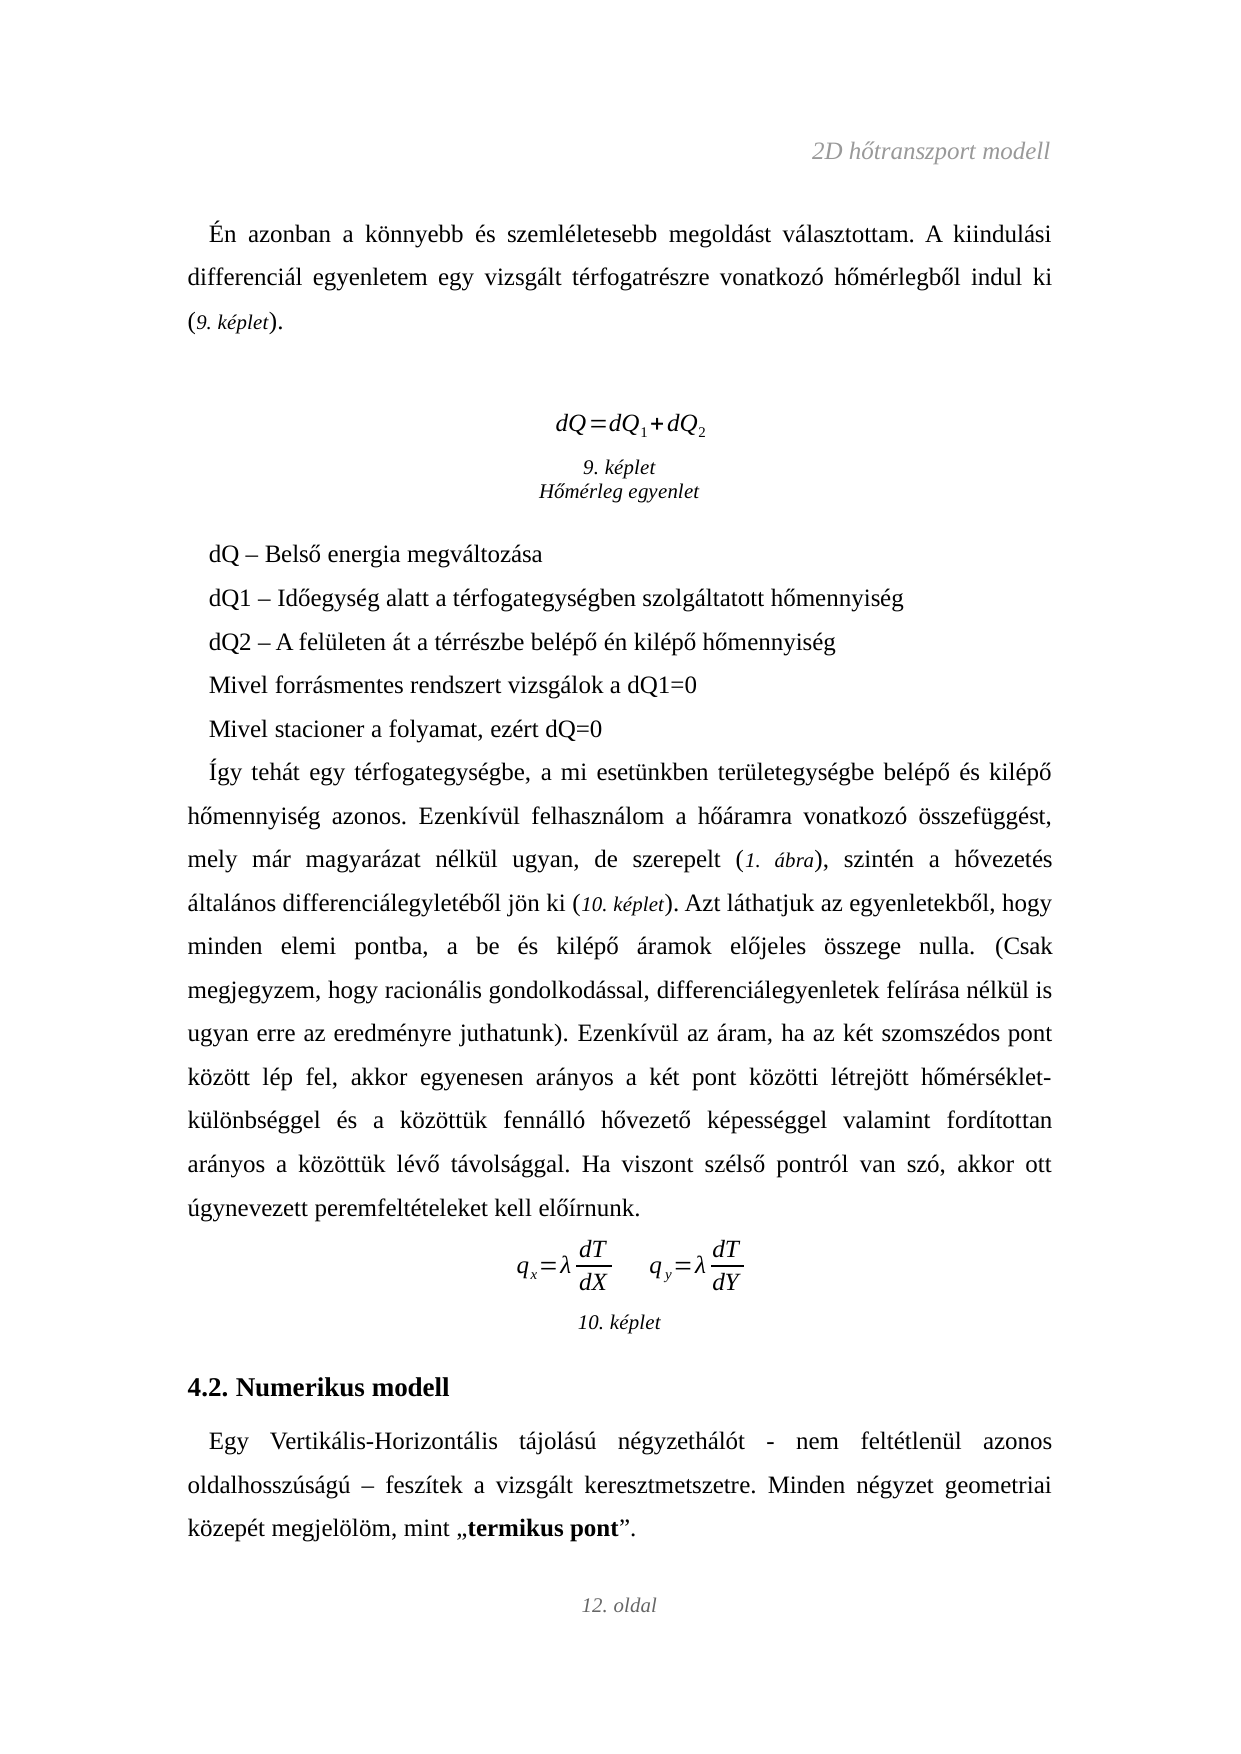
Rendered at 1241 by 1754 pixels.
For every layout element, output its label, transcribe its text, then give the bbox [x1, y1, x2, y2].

text Egy Vertikális-Horizontális tájolású négyzethálót - nem feltétlenül azonos oldalhosszúságú – feszítek a vizsgált keresztmetszetre. Minden négyzet geometriai közepét megjelölöm, mint „termikus pont”. [187, 1426, 1053, 1542]
text Én azonban a könnyebb és szemléletesebb megoldást választottam. A kiindulási differenciál egyenletem egy vizsgált térfogatrészre vonatkozó hőmérlegből indul ki (9. képlet). [187, 218, 1053, 335]
subtitle Numerikus modell [187, 1371, 1053, 1402]
text Mivel forrásmentes rendszert vizsgálok a dQ1=0 [187, 670, 1053, 699]
text 10. képlet [187, 1310, 1053, 1334]
text Hőmérleg egyenlet [187, 479, 1053, 503]
text dQ2 – A felületen át a térrészbe belépő én kilépő hőmennyiség [187, 626, 1053, 656]
text 9. képlet [187, 455, 1053, 479]
text dQ1 – Időegység alatt a térfogategységben szolgáltatott hőmennyiség [187, 583, 1053, 612]
text Mivel stacioner a folyamat, ezért dQ=0 [187, 713, 1053, 743]
text Így tehát egy térfogategységbe, a mi esetünkben területegységbe belépő és kilépő hőmennyiség azonos. Ezenkívül felhasználom a hőáramra vonatkozó összefüggést, mely már magyarázat nélkül ugyan, de szerepelt (1. ábra), szintén a hővezetés általános differenciálegyletéből jön ki (10. képlet). Azt láthatjuk az egyenletekből, hogy minden elemi pontba, a be és kilépő áramok előjeles összege nulla. (Csak megjegyzem, hogy racionális gondolkodással, differenciálegyenletek felírása nélkül is ugyan erre az eredményre juthatunk). Ezenkívül az áram, ha az két szomszédos pont között lép fel, akkor egyenesen arányos a két pont közötti létrejött hőmérséklet-különbséggel és a közöttük fennálló hővezető képességgel valamint fordítottan arányos a közöttük lévő távolsággal. Ha viszont szélső pontról van szó, akkor ott úgynevezett peremfeltételeket kell előírnunk. [187, 757, 1053, 1222]
text dQ – Belső energia megváltozása [187, 539, 1053, 568]
